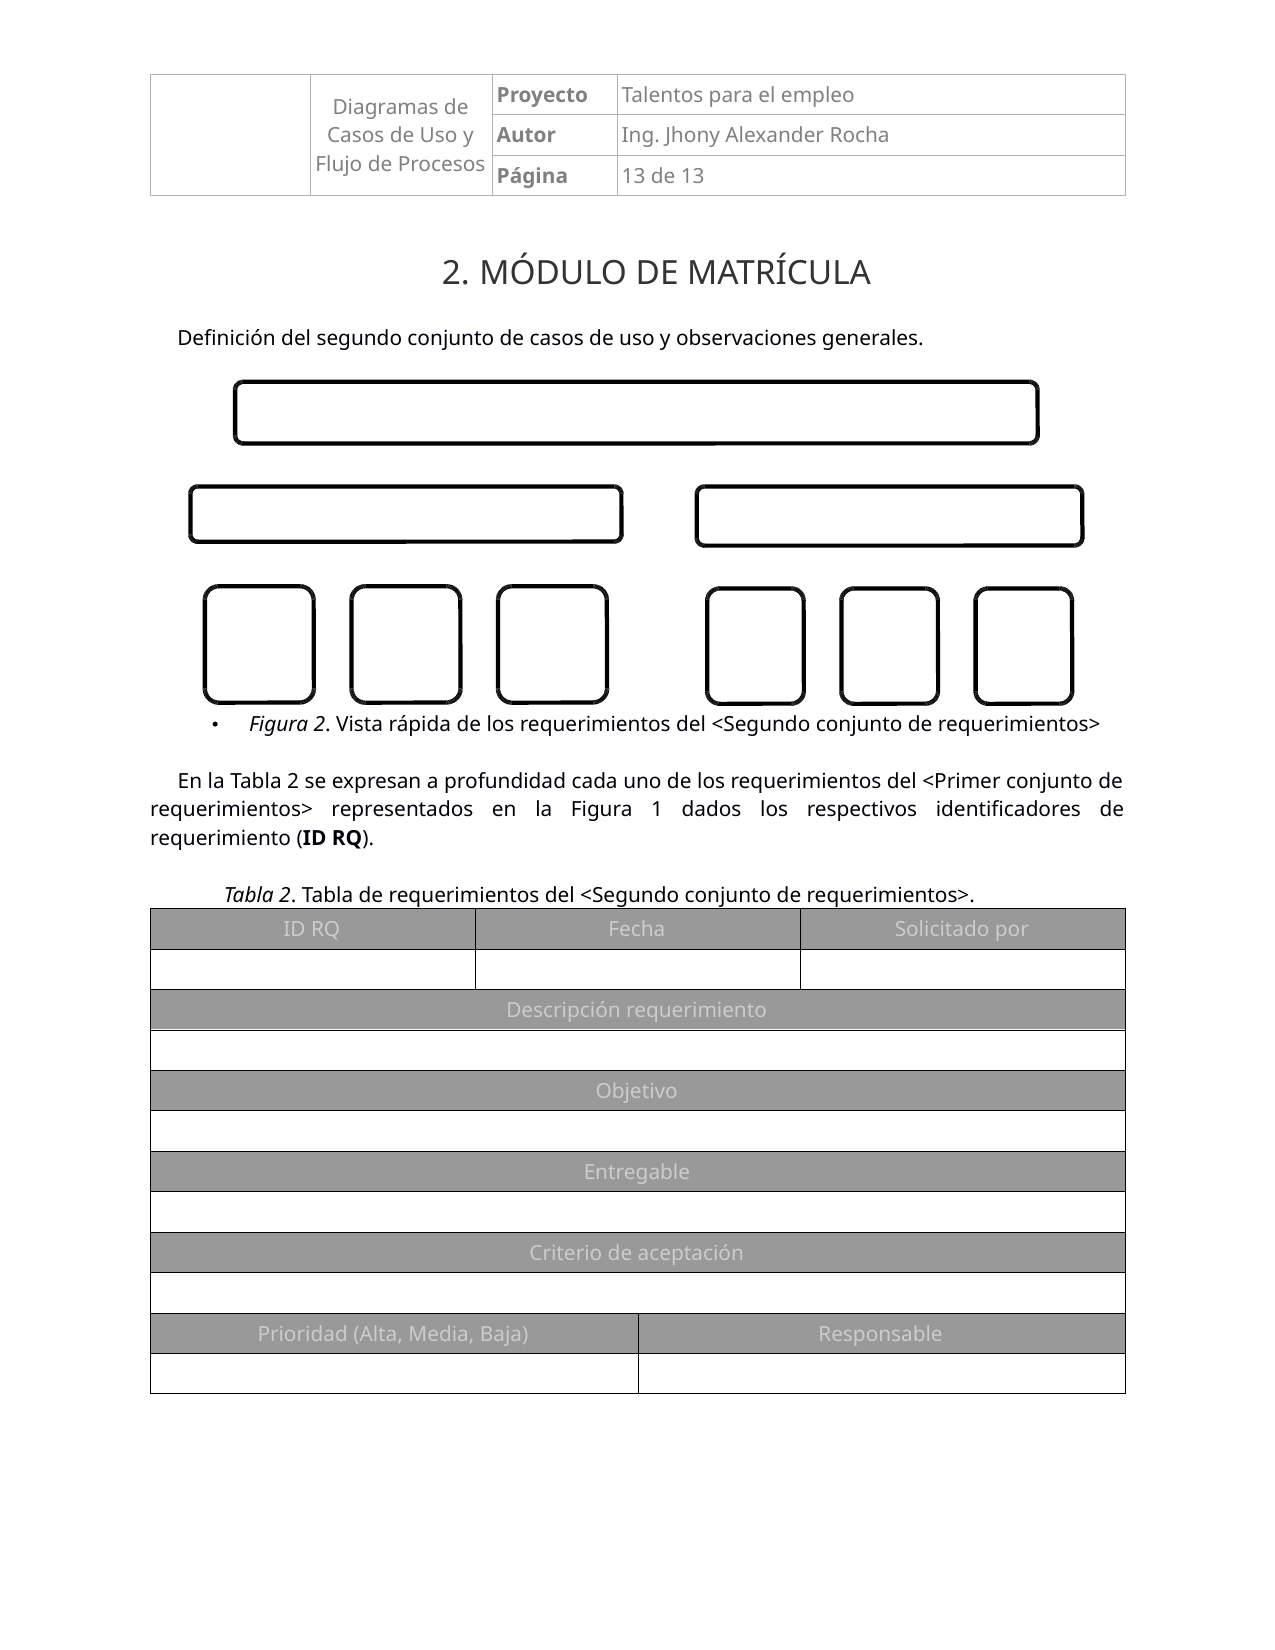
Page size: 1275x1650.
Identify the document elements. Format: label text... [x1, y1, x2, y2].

table_cell Responsable [639, 1314, 1125, 1353]
table_cell Criterio de aceptación [151, 1233, 1125, 1272]
text En la Tabla 2 se expresan a profundidad cada uno de los requerimientos del <Primer conjunto de requerimientos> representados en la Figura 1 dados los respectivos identificadores de requerimiento (ID RQ). [150, 766, 1125, 851]
table_cell Objetivo [151, 1071, 1125, 1110]
list Figura 2. Vista rápida de los requerimientos del <Segundo conjunto de requerimientos> [187, 709, 1125, 738]
table_cell [151, 950, 475, 989]
table_cell Prioridad (Alta, Media, Baja) [151, 1314, 638, 1353]
text Definición del segundo conjunto de casos de uso y observaciones generales. [150, 323, 1125, 351]
table_cell [151, 1273, 1125, 1312]
table_header ID RQ [151, 909, 475, 949]
table_cell [151, 1031, 1125, 1070]
table_cell [151, 1111, 1125, 1151]
table_header Fecha [476, 909, 800, 949]
table_cell [151, 1192, 1125, 1232]
subtitle Módulo de Matrícula [187, 249, 1125, 294]
table_cell [151, 1354, 638, 1393]
table_cell Descripción requerimiento [151, 990, 1125, 1029]
text Tabla 2. Tabla de requerimientos del <Segundo conjunto de requerimientos>. [150, 880, 1125, 908]
table_cell Entregable [151, 1152, 1125, 1191]
table_header Solicitado por [801, 909, 1125, 949]
table_cell [639, 1354, 1125, 1393]
table_cell [801, 950, 1125, 989]
table_cell [476, 950, 800, 989]
